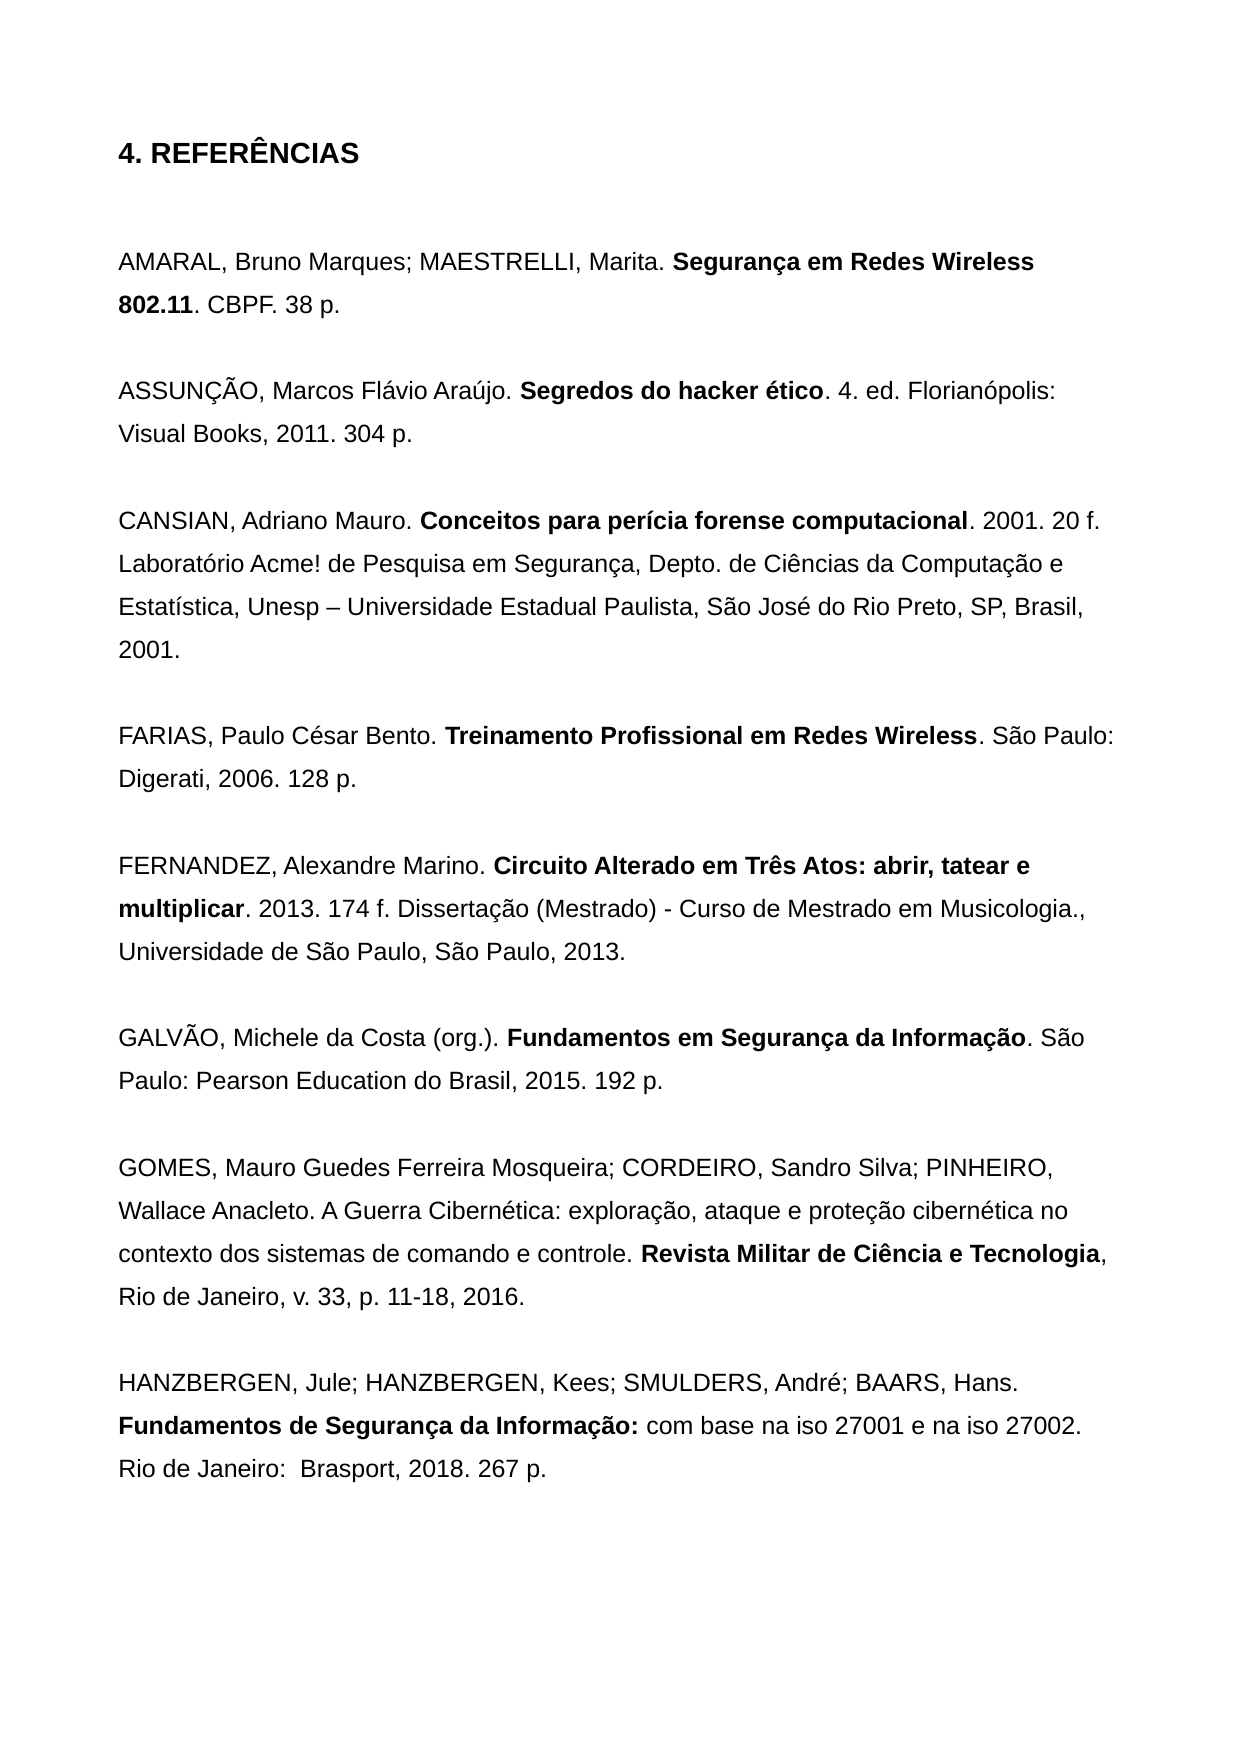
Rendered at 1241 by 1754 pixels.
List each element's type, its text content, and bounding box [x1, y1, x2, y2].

text GALVÃO, Michele da Costa (org.). Fundamentos em Segurança da Informação. São Paulo: Pearson Education do Brasil, 2015. 192 p. [118, 1023, 1122, 1095]
subtitle 4. REFERÊNCIAS [118, 136, 1122, 169]
text AMARAL, Bruno Marques; MAESTRELLI, Marita. Segurança em Redes Wireless 802.11. CBPF. 38 p. [118, 247, 1122, 319]
text FARIAS, Paulo César Bento. Treinamento Profissional em Redes Wireless. São Paulo: Digerati, 2006. 128 p. [118, 721, 1122, 793]
text GOMES, Mauro Guedes Ferreira Mosqueira; CORDEIRO, Sandro Silva; PINHEIRO, Wallace Anacleto. A Guerra Cibernética: exploração, ataque e proteção cibernética no contexto dos sistemas de comando e controle. Revista Militar de Ciência e Tecnologia, Rio de Janeiro, v. 33, p. 11-18, 2016. [118, 1153, 1122, 1311]
text HANZBERGEN, Jule; HANZBERGEN, Kees; SMULDERS, André; BAARS, Hans. Fundamentos de Segurança da Informação: com base na iso 27001 e na iso 27002. Rio de Janeiro: Brasport, 2018. 267 p. [118, 1368, 1122, 1483]
text FERNANDEZ, Alexandre Marino. Circuito Alterado em Três Atos: abrir, tatear e multiplicar. 2013. 174 f. Dissertação (Mestrado) - Curso de Mestrado em Musicologia., Universidade de São Paulo, São Paulo, 2013. [118, 851, 1122, 966]
text ASSUNÇÃO, Marcos Flávio Araújo. Segredos do hacker ético. 4. ed. Florianópolis: Visual Books, 2011. 304 p. [118, 376, 1122, 448]
text CANSIAN, Adriano Mauro. Conceitos para perícia forense computacional. 2001. 20 f. Laboratório Acme! de Pesquisa em Segurança, Depto. de Ciências da Computação e Estatística, Unesp – Universidade Estadual Paulista, São José do Rio Preto, SP, Brasil, 2001. [118, 506, 1122, 664]
